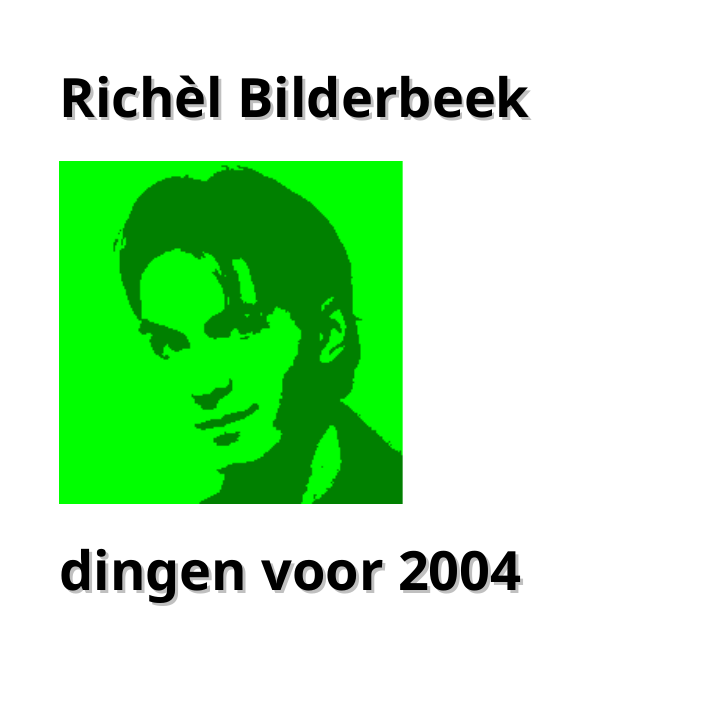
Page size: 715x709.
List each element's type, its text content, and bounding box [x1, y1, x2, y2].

subtitle Richèl Bilderbeek [59, 59, 656, 133]
subtitle dingen voor 2004 [59, 532, 656, 606]
